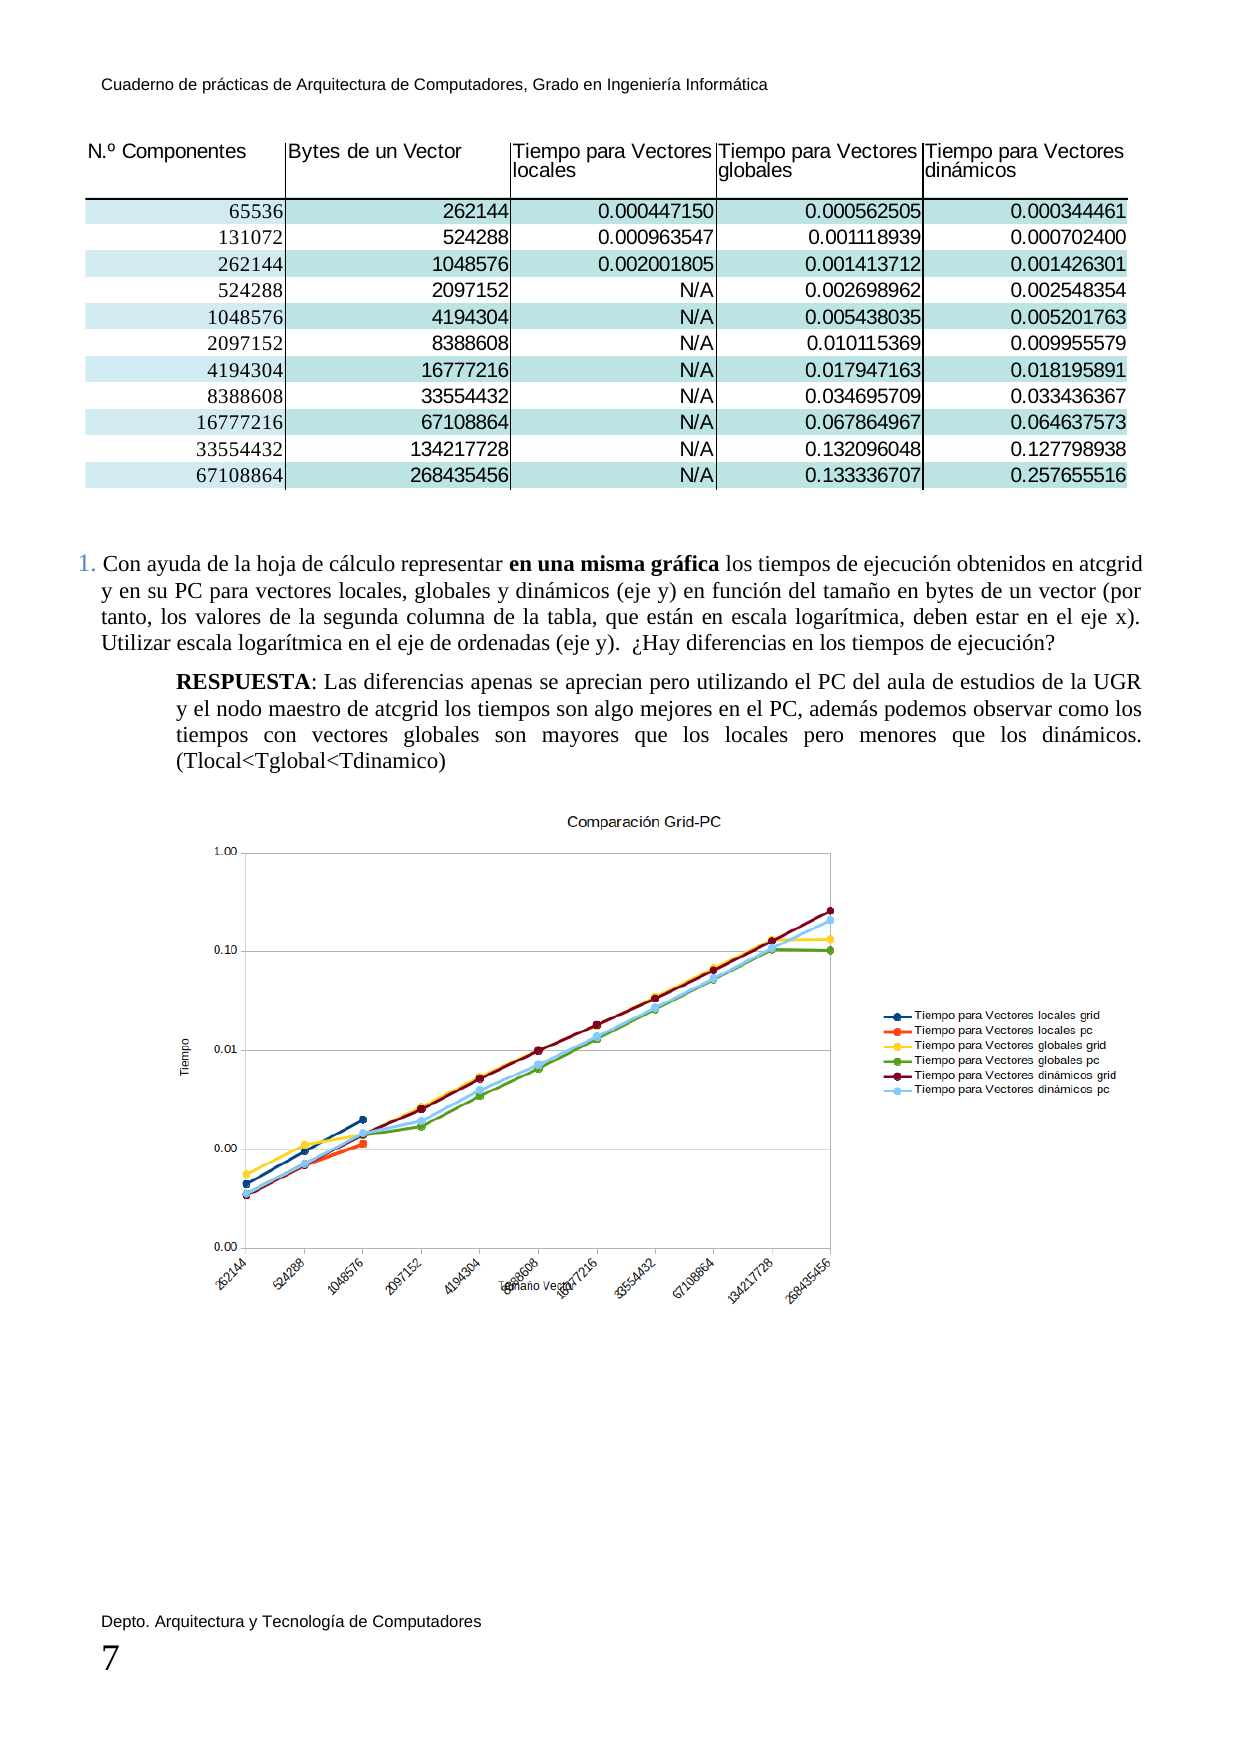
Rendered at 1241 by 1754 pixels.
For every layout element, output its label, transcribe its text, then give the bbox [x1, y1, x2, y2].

list RESPUESTA: Las diferencias apenas se aprecian pero utilizando el PC del aula de estudios de la UGR y el nodo maestro de atcgrid los tiempos son algo mejores en el PC, además podemos observar como los tiempos con vectores globales son mayores que los locales pero menores que los dinámicos. (Tlocal<Tglobal<Tdinamico) [176, 668, 1143, 774]
picture [160, 796, 1128, 1311]
list Con ayuda de la hoja de cálculo representar en una misma gráfica los tiempos de ejecución obtenidos en atcgrid y en su PC para vectores locales, globales y dinámicos (eje y) en función del tamaño en bytes de un vector (por tanto, los valores de la segunda columna de la tabla, que están en escala logarítmica, deben estar en el eje x). Utilizar escala logarítmica en el eje de ordenadas (eje y). ¿Hay diferencias en los tiempos de ejecución? [71, 548, 1143, 656]
